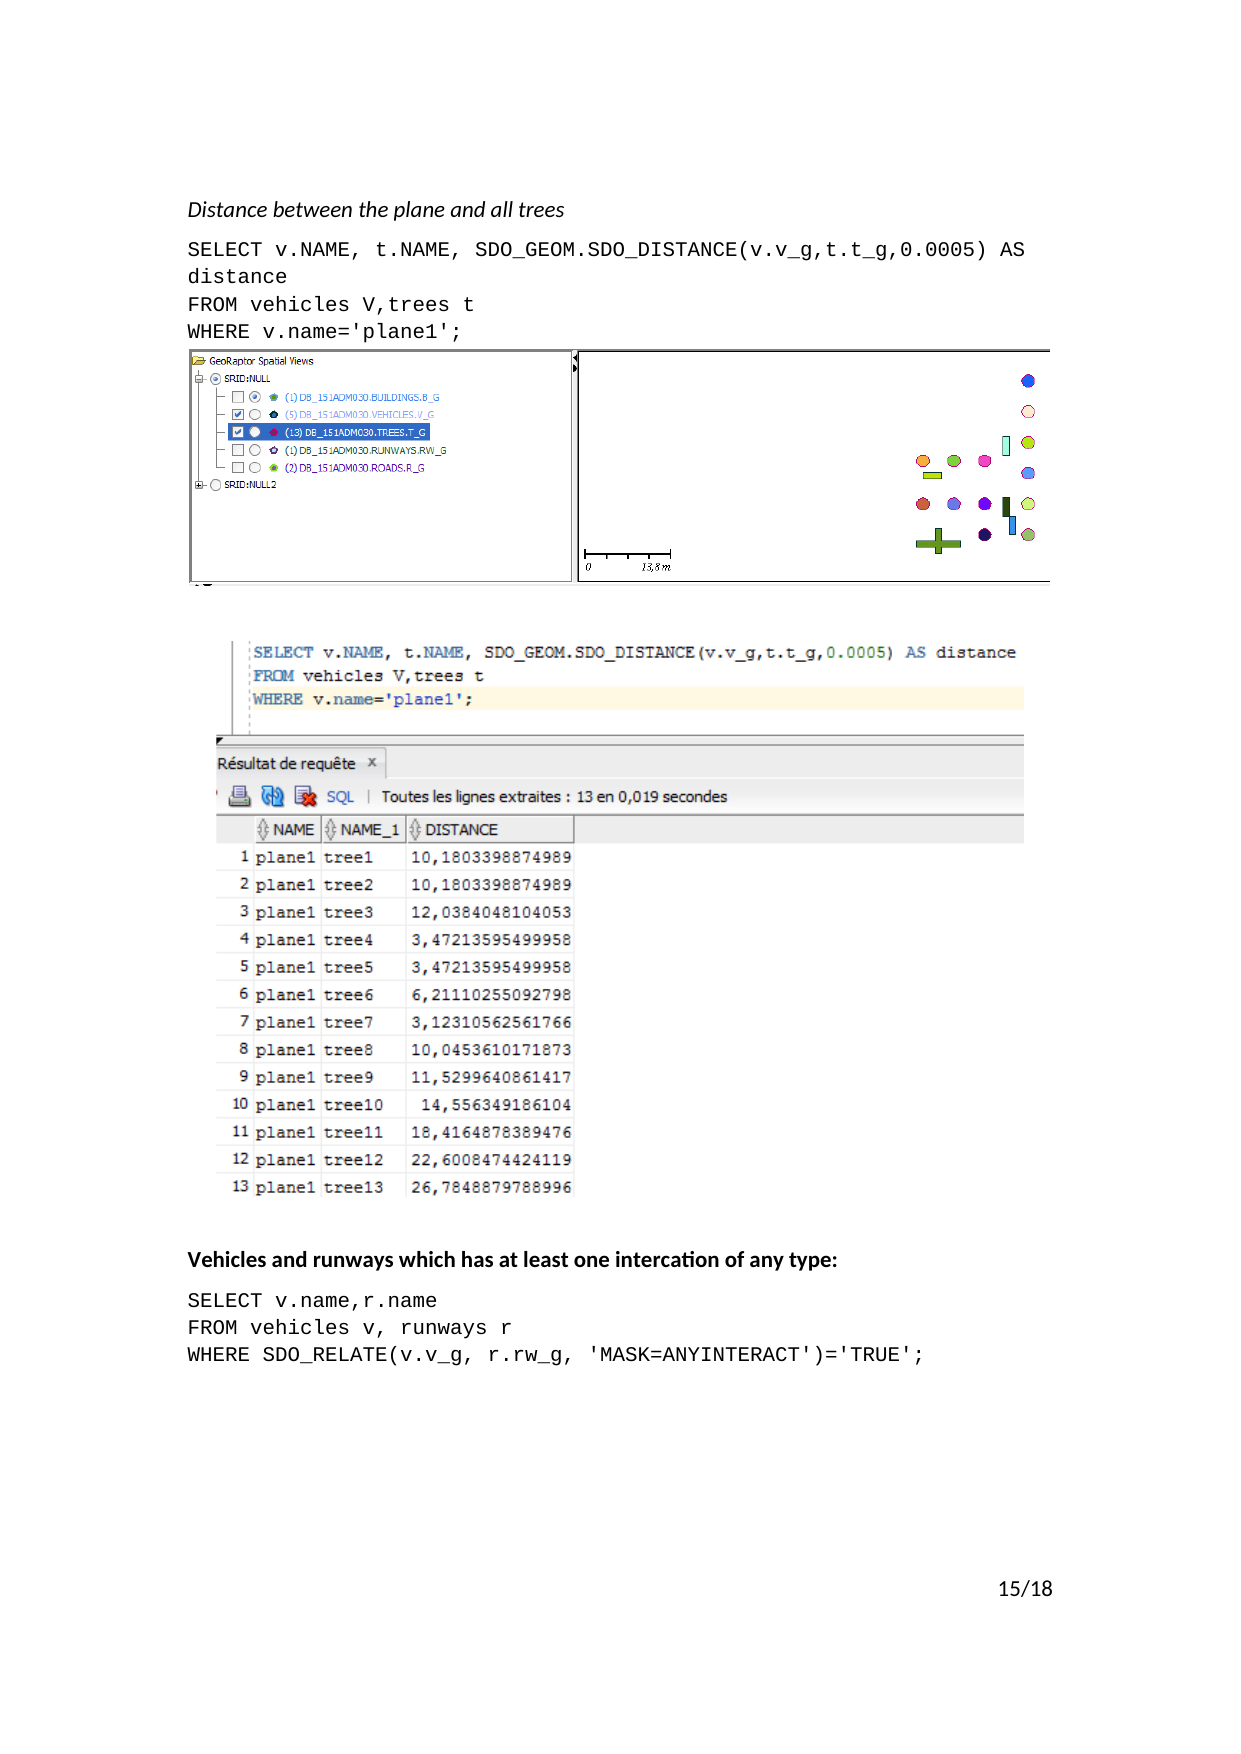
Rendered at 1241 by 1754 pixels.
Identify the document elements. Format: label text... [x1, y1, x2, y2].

picture [189, 349, 1050, 586]
text Distance between the plane and all trees [187, 195, 1053, 223]
text Vehicles and runways which has at least one intercation of any type: [187, 1245, 1053, 1273]
picture [216, 641, 1024, 1197]
text SELECT v.NAME, t.NAME, SDO_GEOM.SDO_DISTANCE(v.v_g,t.t_g,0.0005) AS distance [187, 239, 1053, 290]
text WHERE v.name='plane1'; [187, 321, 1053, 344]
text FROM vehicles V,trees t [187, 294, 1053, 317]
text WHERE SDO_RELATE(v.v_g, r.rw_g, 'MASK=ANYINTERACT')='TRUE'; [187, 1344, 1053, 1368]
text SELECT v.name,r.name [187, 1290, 1053, 1314]
text FROM vehicles v, runways r [187, 1317, 1053, 1341]
